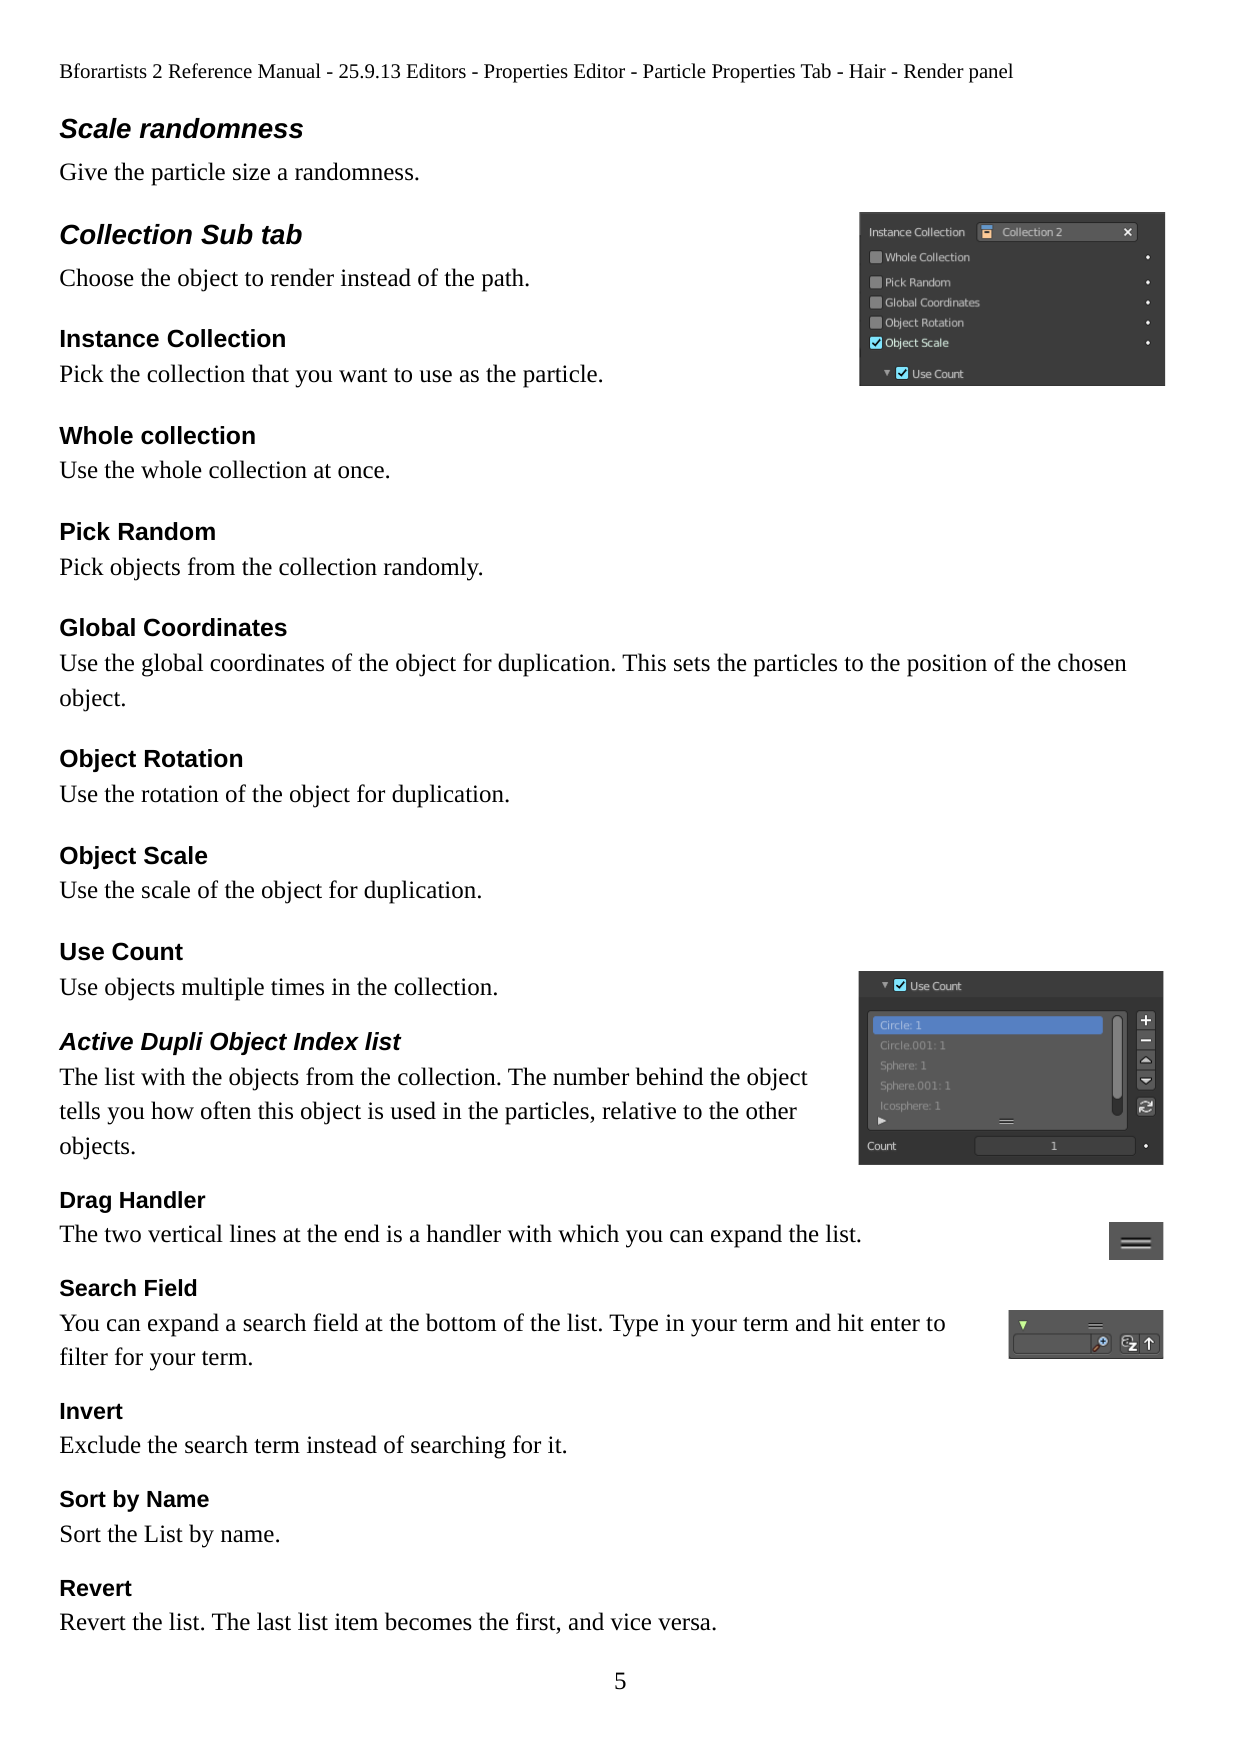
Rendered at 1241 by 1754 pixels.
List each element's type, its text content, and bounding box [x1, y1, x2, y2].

text Use the whole collection at once. [59, 456, 1181, 484]
text Use objects multiple times in the collection. [59, 972, 858, 1001]
subtitle Use Count [59, 937, 1181, 966]
picture [858, 971, 1164, 1165]
text Use the scale of the object for duplication. [59, 876, 1181, 904]
subtitle [1166, 324, 1181, 353]
subtitle Scale randomness [59, 113, 1181, 144]
text Pick objects from the collection randomly. [59, 552, 1181, 581]
text Use the rotation of the object for duplication. [59, 779, 1181, 808]
subtitle Active Dupli Object Index list [59, 1027, 858, 1056]
text Pick the collection that you want to use as the particle. [59, 359, 1181, 388]
subtitle [1166, 218, 1181, 250]
subtitle Whole collection [59, 421, 1181, 449]
text Exclude the search term instead of searching for it. [59, 1430, 1181, 1459]
subtitle Invert [59, 1397, 1181, 1424]
picture [859, 212, 1166, 386]
picture [1109, 1222, 1164, 1260]
subtitle Search Field [59, 1274, 1181, 1301]
subtitle Global Coordinates [59, 613, 1181, 642]
text The two vertical lines at the end is a handler with which you can expand the list. [59, 1219, 1181, 1248]
text The list with the objects from the collection. The number behind the object tells you how often this object is used in the particles, relative to the other objects. [59, 1062, 858, 1160]
subtitle Instance Collection [59, 324, 859, 353]
text You can expand a search field at the bottom of the list. Type in your term and hit enter to filter for your term. [59, 1308, 1181, 1371]
text Sort the List by name. [59, 1519, 1181, 1547]
subtitle Collection Sub tab [59, 218, 859, 250]
text Give the particle size a randomness. [59, 157, 1181, 186]
subtitle Pick Random [59, 517, 1181, 546]
text Revert the list. The last list item becomes the first, and vice versa. [59, 1607, 1181, 1636]
subtitle Sort by Name [59, 1486, 1181, 1512]
text Choose the object to render instead of the path. [59, 263, 859, 292]
subtitle Revert [59, 1574, 1181, 1601]
subtitle Drag Handler [59, 1186, 1181, 1213]
text Use the global coordinates of the object for duplication. This sets the particles to the position of the chosen object. [59, 648, 1181, 712]
picture [1008, 1310, 1164, 1359]
subtitle Object Scale [59, 841, 1181, 869]
subtitle Object Rotation [59, 744, 1181, 773]
